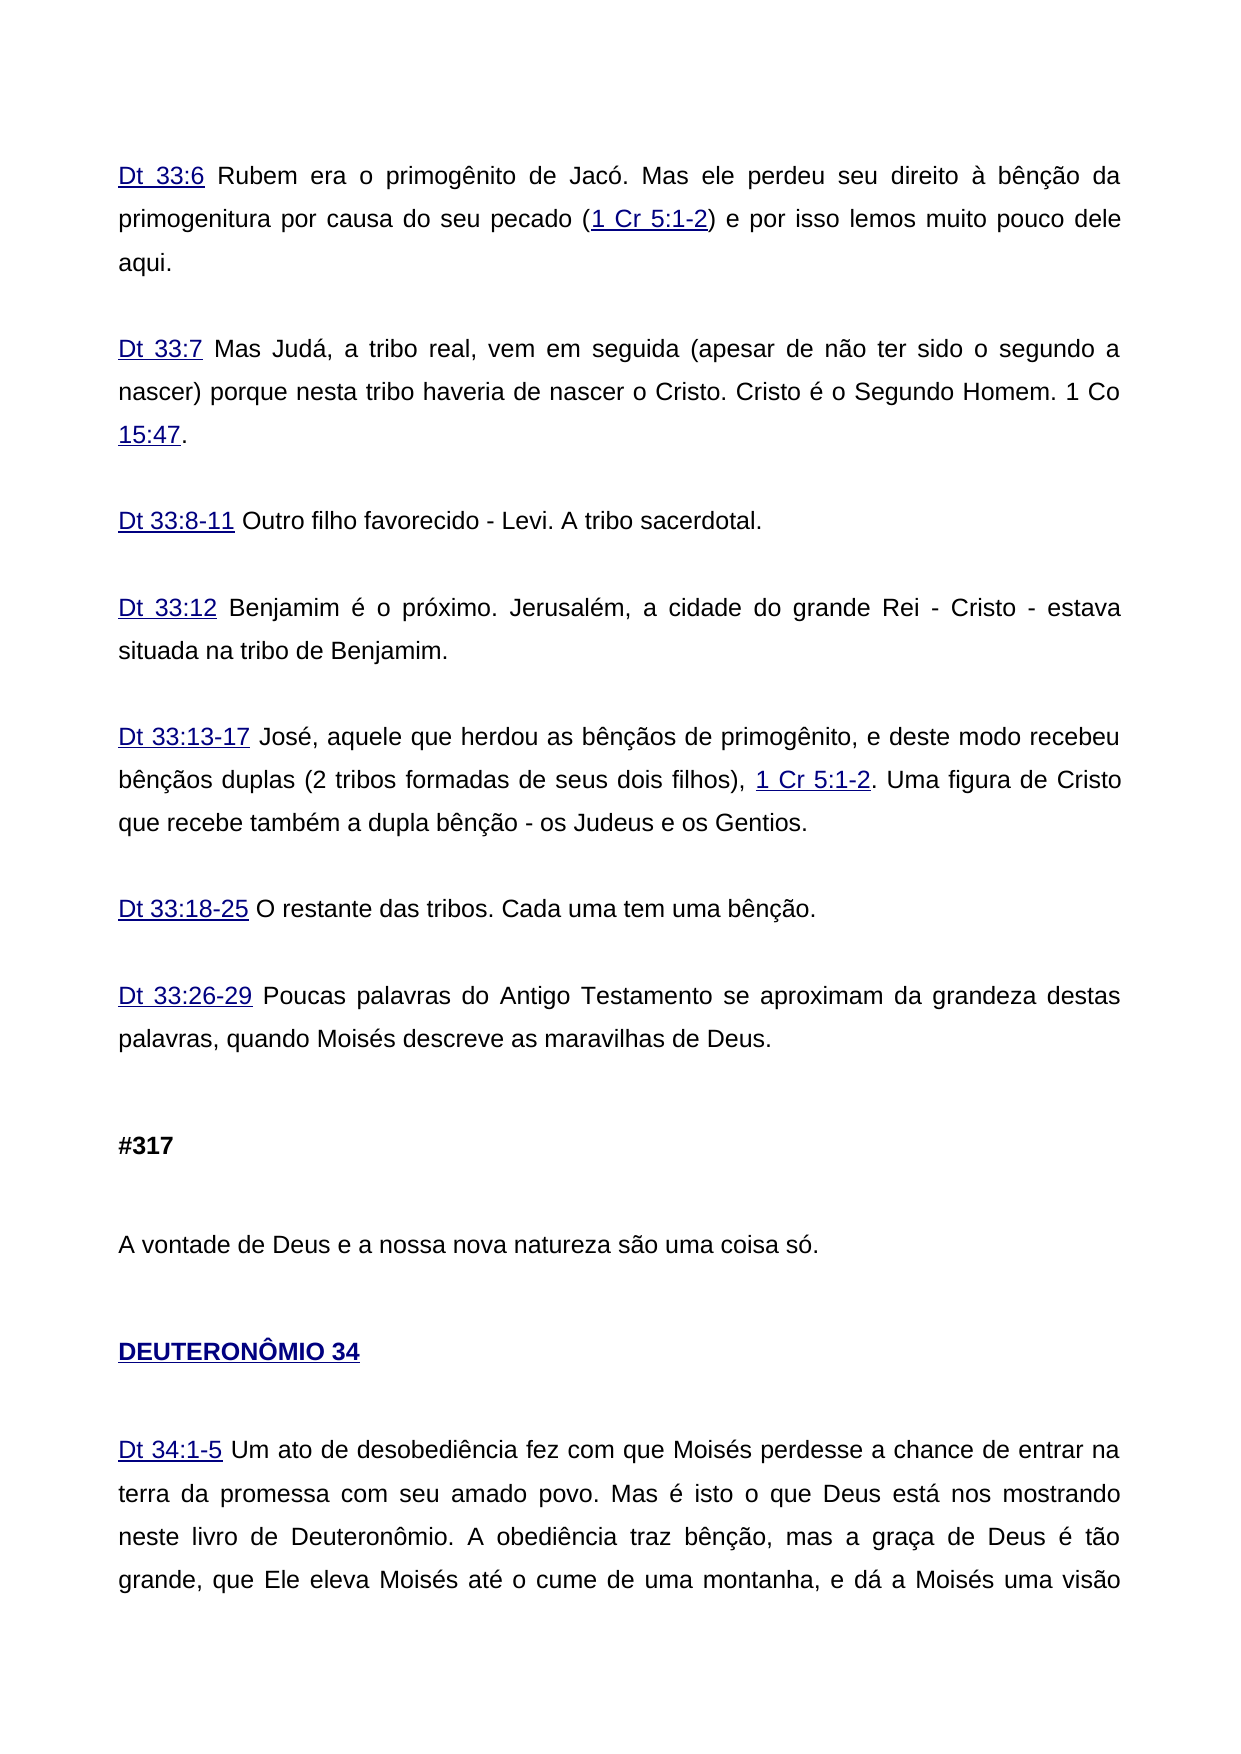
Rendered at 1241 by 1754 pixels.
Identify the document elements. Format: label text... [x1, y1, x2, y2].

text A vontade de Deus e a nossa nova natureza são uma coisa só. [118, 1229, 1122, 1258]
subtitle #317 [118, 1131, 1122, 1159]
subtitle DEUTERONÔMIO 34 [118, 1337, 1122, 1365]
text Dt 33:26-29 Poucas palavras do Antigo Testamento se aproximam da grandeza destas palavras, quando Moisés descreve as maravilhas de Deus. [118, 981, 1122, 1052]
text Dt 33:8-11 Outro filho favorecido - Levi. A tribo sacerdotal. [118, 506, 1122, 535]
text Dt 33:18-25 O restante das tribos. Cada uma tem uma bênção. [118, 894, 1122, 923]
text Dt 33:7 Mas Judá, a tribo real, vem em seguida (apesar de não ter sido o segundo a nascer) porque nesta tribo haveria de nascer o Cristo. Cristo é o Segundo Homem. 1 Co 15:47. [118, 334, 1122, 449]
text Dt 33:12 Benjamim é o próximo. Jerusalém, a cidade do grande Rei - Cristo - estava situada na tribo de Benjamim. [118, 592, 1122, 664]
text Dt 33:13-17 José, aquele que herdou as bênçãos de primogênito, e deste modo recebeu bênçãos duplas (2 tribos formadas de seus dois filhos), 1 Cr 5:1-2. Uma figura de Cristo que recebe também a dupla bênção - os Judeus e os Gentios. [118, 722, 1122, 837]
text Dt 33:6 Rubem era o primogênito de Jacó. Mas ele perdeu seu direito à bênção da primogenitura por causa do seu pecado (1 Cr 5:1-2) e por isso lemos muito pouco dele aqui. [118, 161, 1122, 276]
text Dt 34:1-5 Um ato de desobediência fez com que Moisés perdesse a chance de entrar na terra da promessa com seu amado povo. Mas é isto o que Deus está nos mostrando neste livro de Deuteronômio. A obediência traz bênção, mas a graça de Deus é tão grande, que Ele eleva Moisés até o cume de uma montanha, e dá a Moisés uma visão [118, 1435, 1122, 1593]
